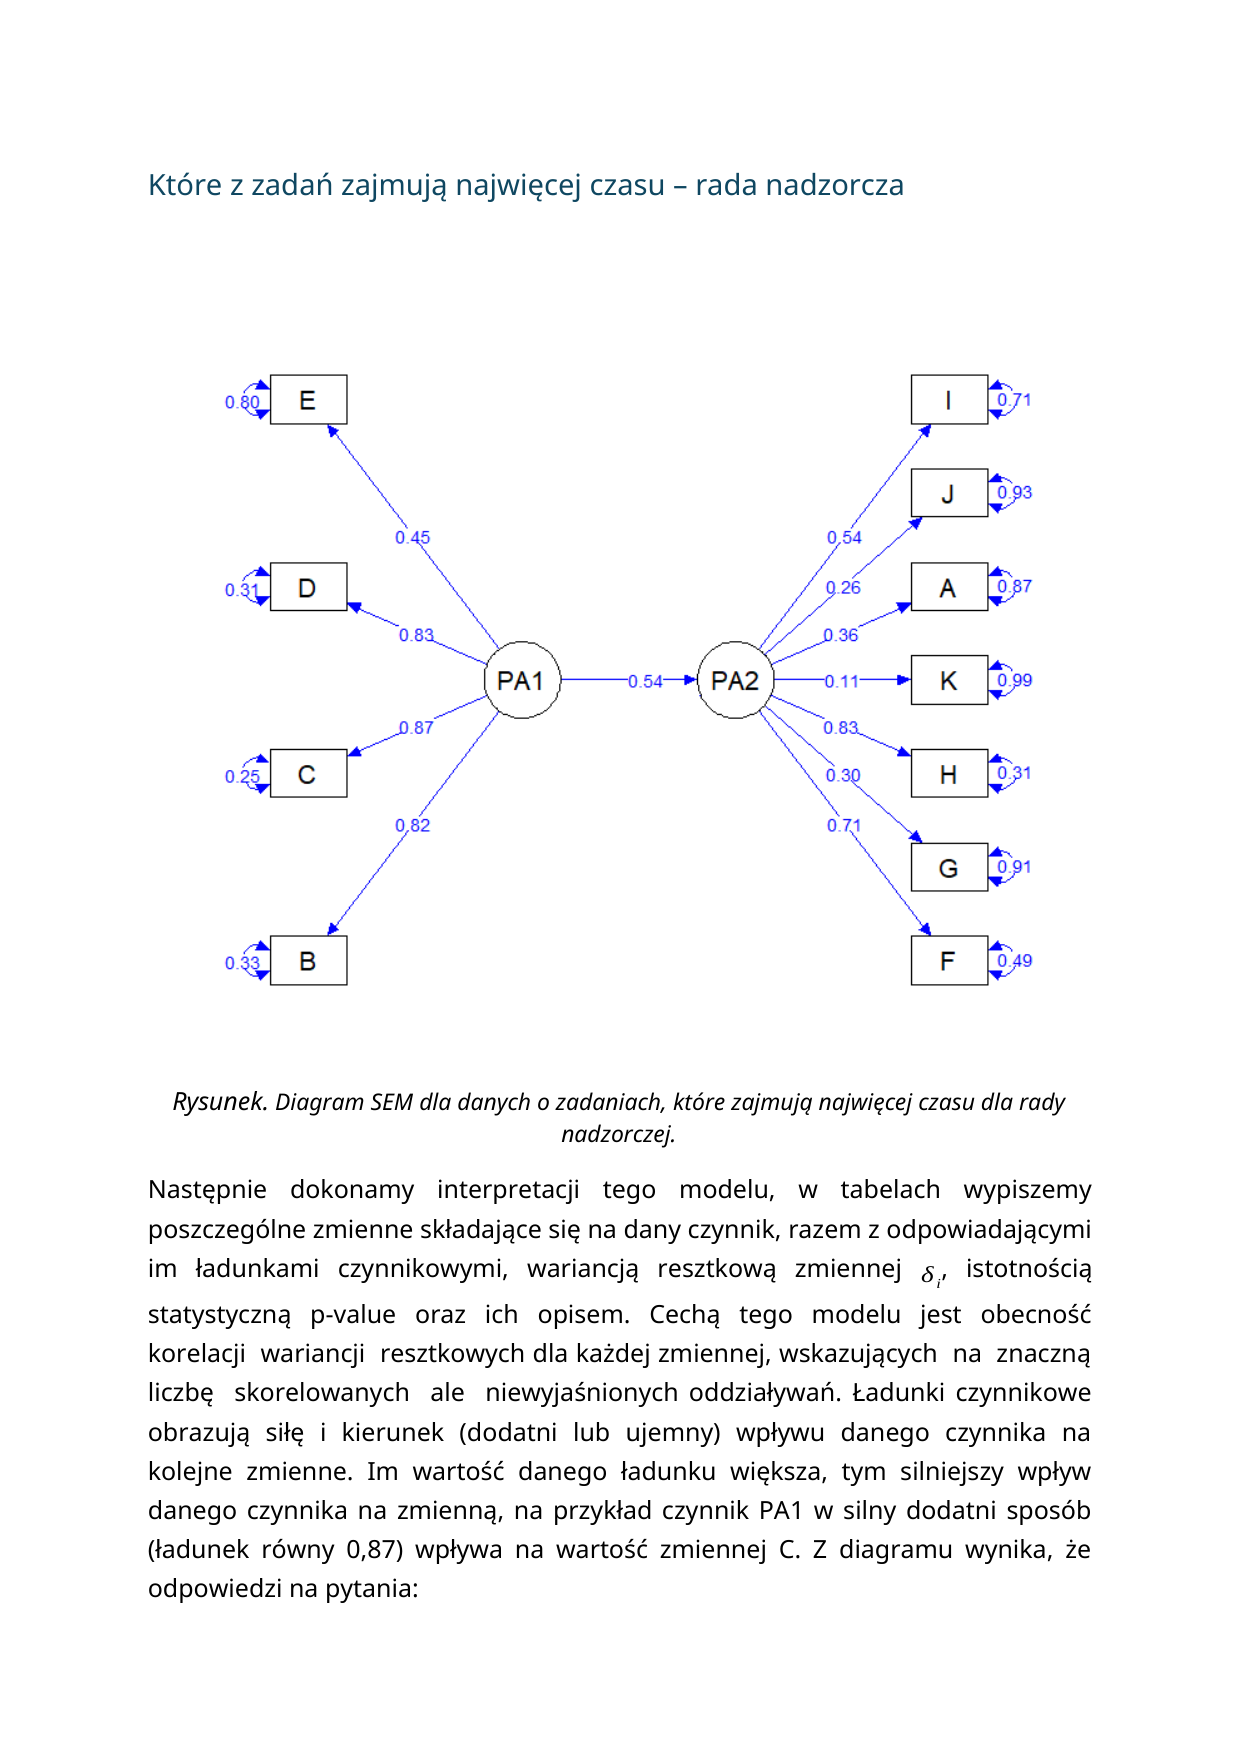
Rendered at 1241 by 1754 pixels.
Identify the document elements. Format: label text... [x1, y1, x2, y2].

text Rysunek. Diagram SEM dla danych o zadaniach, które zajmują najwięcej czasu dla rady nadzorczej. [148, 1084, 1093, 1149]
subtitle Które z zadań zajmują najwięcej czasu – rada nadzorcza [148, 164, 1093, 204]
text Następnie dokonamy interpretacji tego modelu, w tabelach wypiszemy poszczególne zmienne składające się na dany czynnik, razem z odpowiadającymi im ładunkami czynnikowymi, wariancją resztkową zmiennej , istotnością statystyczną p-value oraz ich opisem. Cechą tego modelu jest obecność korelacji wariancji resztkowych dla każdej zmiennej, wskazujących na znaczną liczbę skorelowanych ale niewyjaśnionych oddziaływań. Ładunki czynnikowe obrazują siłę i kierunek (dodatni lub ujemny) wpływu danego czynnika na kolejne zmienne. Im wartość danego ładunku większa, tym silniejszy wpływ danego czynnika na zmienną, na przykład czynnik PA1 w silny dodatni sposób (ładunek równy 0,87) wpływa na wartość zmiennej C. Z diagramu wynika, że odpowiedzi na pytania: [148, 1172, 1093, 1605]
